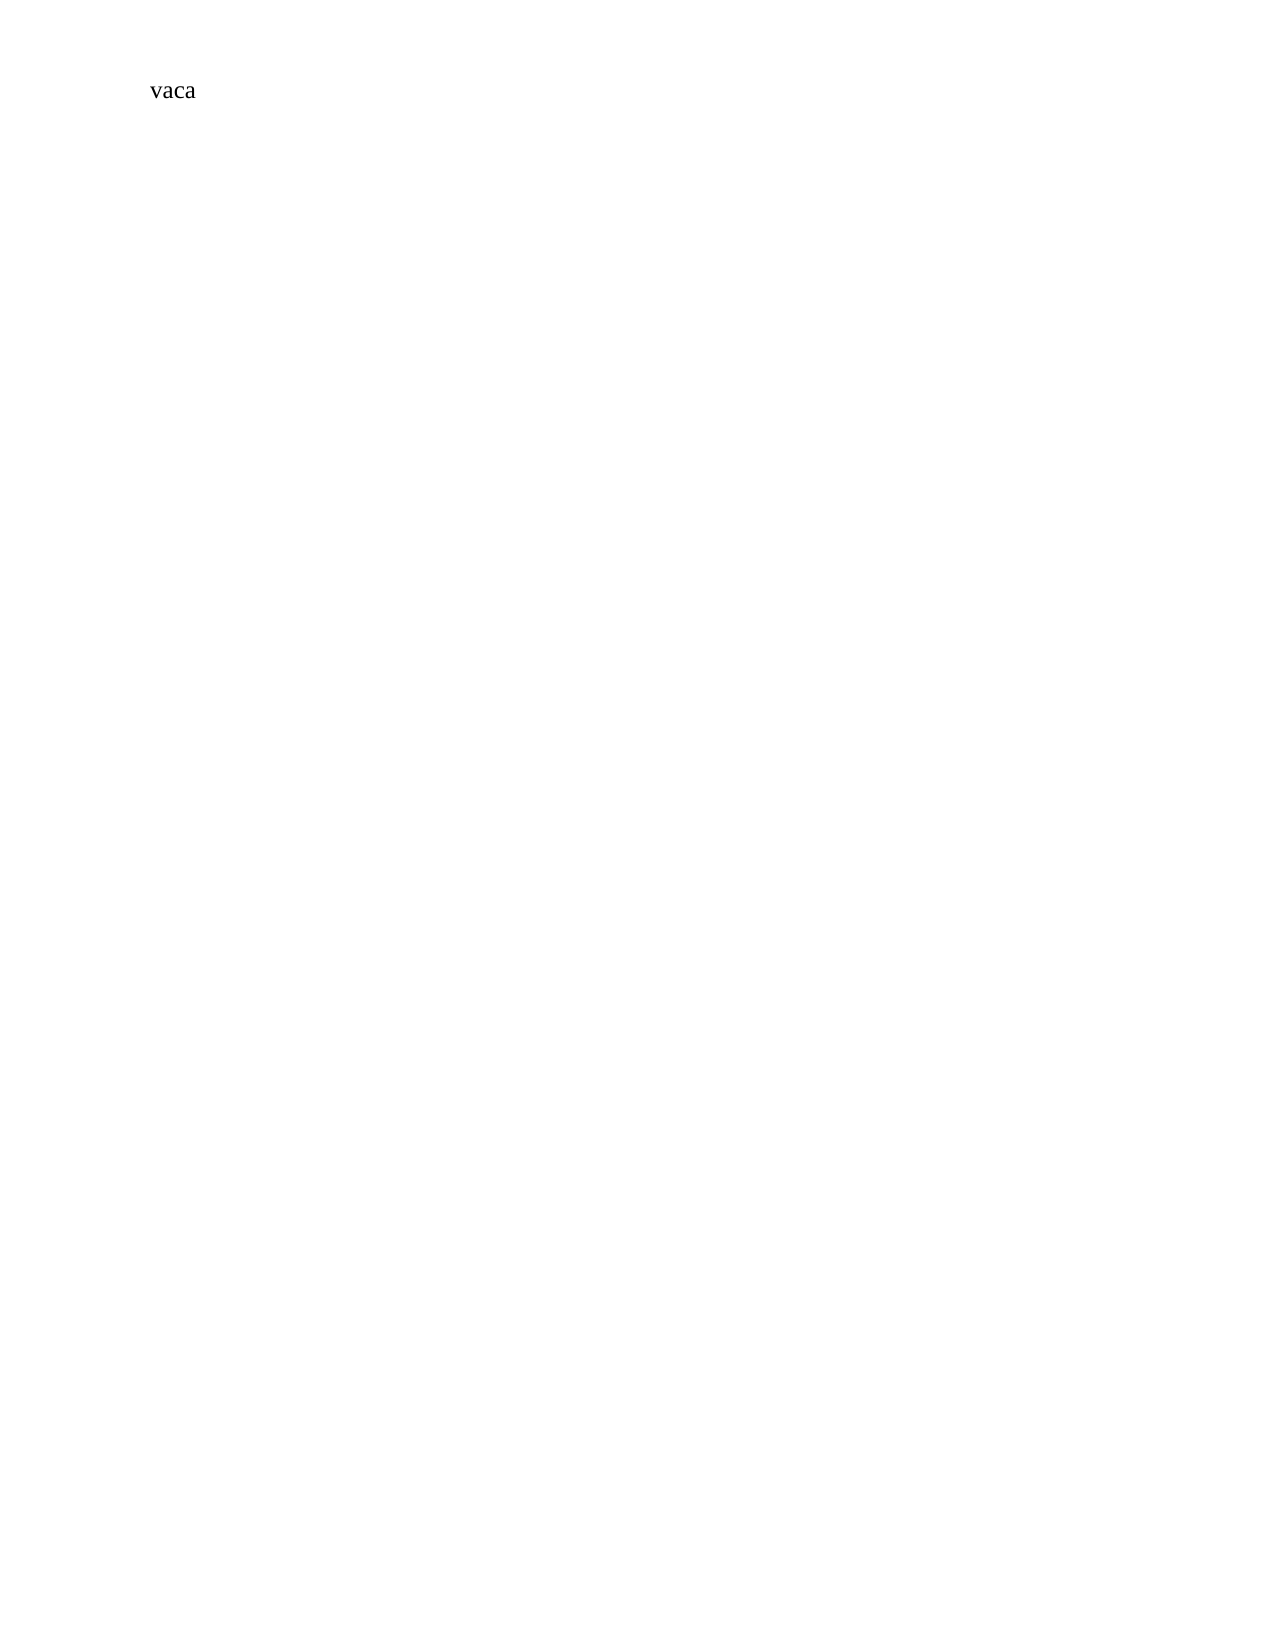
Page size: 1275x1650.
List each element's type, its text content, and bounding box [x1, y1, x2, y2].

text vaca [150, 75, 1125, 104]
